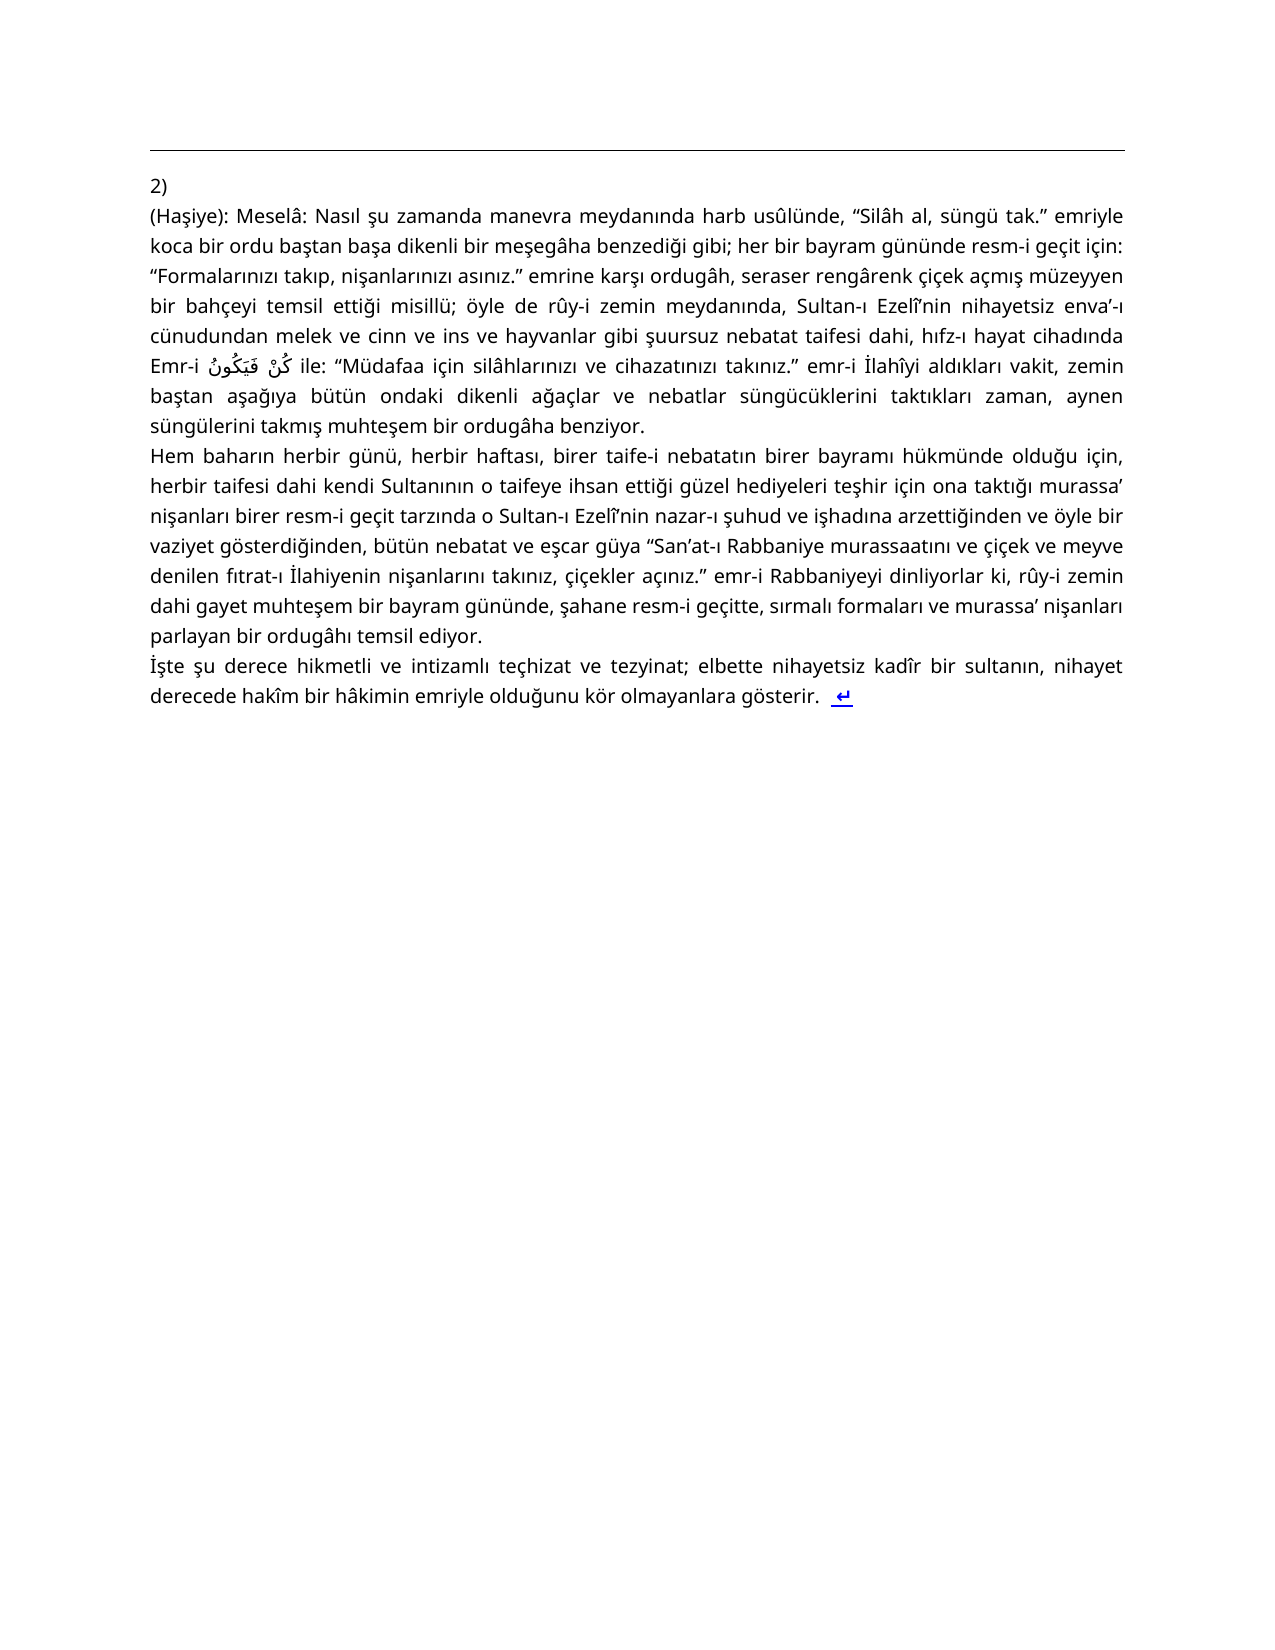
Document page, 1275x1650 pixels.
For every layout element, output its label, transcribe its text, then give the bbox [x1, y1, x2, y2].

text 2) [150, 151, 1125, 199]
text İşte şu derece hikmetli ve intizamlı teçhizat ve tezyinat; elbette nihayetsiz kadîr bir sultanın, nihayet derecede hakîm bir hâkimin emriyle olduğunu kör olmayanlara gösterir. ↵ [150, 649, 1125, 709]
text Hem baharın herbir günü, herbir haftası, birer taife-i nebatatın birer bayramı hükmünde olduğu için, herbir taifesi dahi kendi Sultanının o taifeye ihsan ettiği güzel hediyeleri teşhir için ona taktığı murassa’ nişanları birer resm-i geçit tarzında o Sultan-ı Ezelî’nin nazar-ı şuhud ve işhadına arzettiğinden ve öyle bir vaziyet gösterdiğinden, bütün nebatat ve eşcar güya “San’at-ı Rabbaniye murassaatını ve çiçek ve meyve denilen fıtrat-ı İlahiyenin nişanlarını takınız, çiçekler açınız.” emr-i Rabbaniyeyi dinliyorlar ki, rûy-i zemin dahi gayet muhteşem bir bayram gününde, şahane resm-i geçitte, sırmalı formaları ve murassa’ nişanları parlayan bir ordugâhı temsil ediyor. [150, 439, 1125, 649]
text (Haşiye): Meselâ: Nasıl şu zamanda manevra meydanında harb usûlünde, “Silâh al, süngü tak.” emriyle koca bir ordu baştan başa dikenli bir meşegâha benzediği gibi; her bir bayram gününde resm-i geçit için: “Formalarınızı takıp, nişanlarınızı asınız.” emrine karşı ordugâh, seraser rengârenk çiçek açmış müzeyyen bir bahçeyi temsil ettiği misillü; öyle de rûy-i zemin meydanında, Sultan-ı Ezelî’nin nihayetsiz enva’-ı cünudundan melek ve cinn ve ins ve hayvanlar gibi şuursuz nebatat taifesi dahi, hıfz-ı hayat cihadında Emr-i كُنْ فَيَكُونُ ile: “Müdafaa için silâhlarınızı ve cihazatınızı takınız.” emr-i İlahîyi aldıkları vakit, zemin baştan aşağıya bütün ondaki dikenli ağaçlar ve nebatlar süngücüklerini taktıkları zaman, aynen süngülerini takmış muhteşem bir ordugâha benziyor. [150, 199, 1125, 439]
